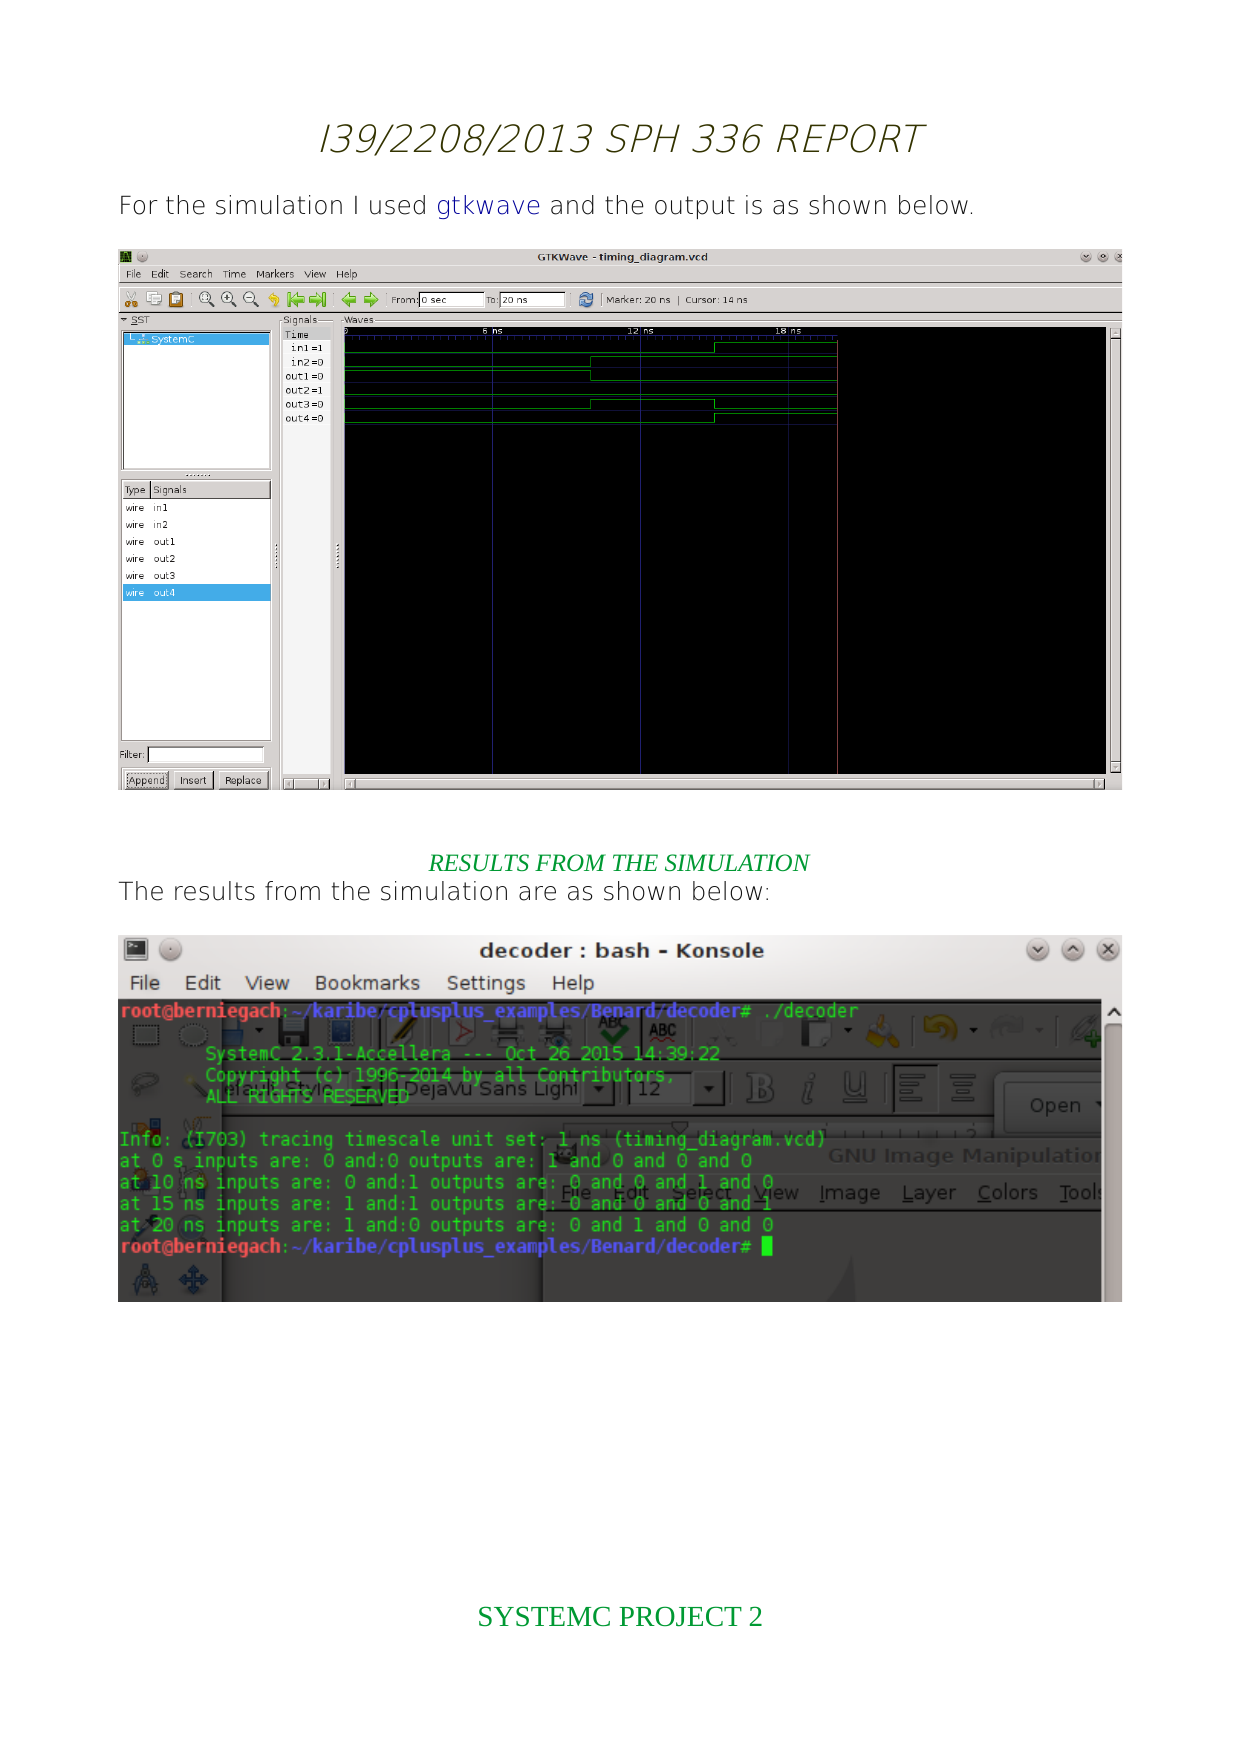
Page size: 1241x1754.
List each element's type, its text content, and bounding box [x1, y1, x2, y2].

picture [118, 935, 1123, 1302]
text SYSTEMC PROJECT 2 [118, 1599, 1122, 1633]
picture [118, 249, 1123, 790]
text For the simulation I used gtkwave and the output is as shown below. [118, 191, 1122, 220]
text RESULTS FROM THE SIMULATION [118, 848, 1122, 877]
text The results from the simulation are as shown below: [118, 877, 1122, 906]
